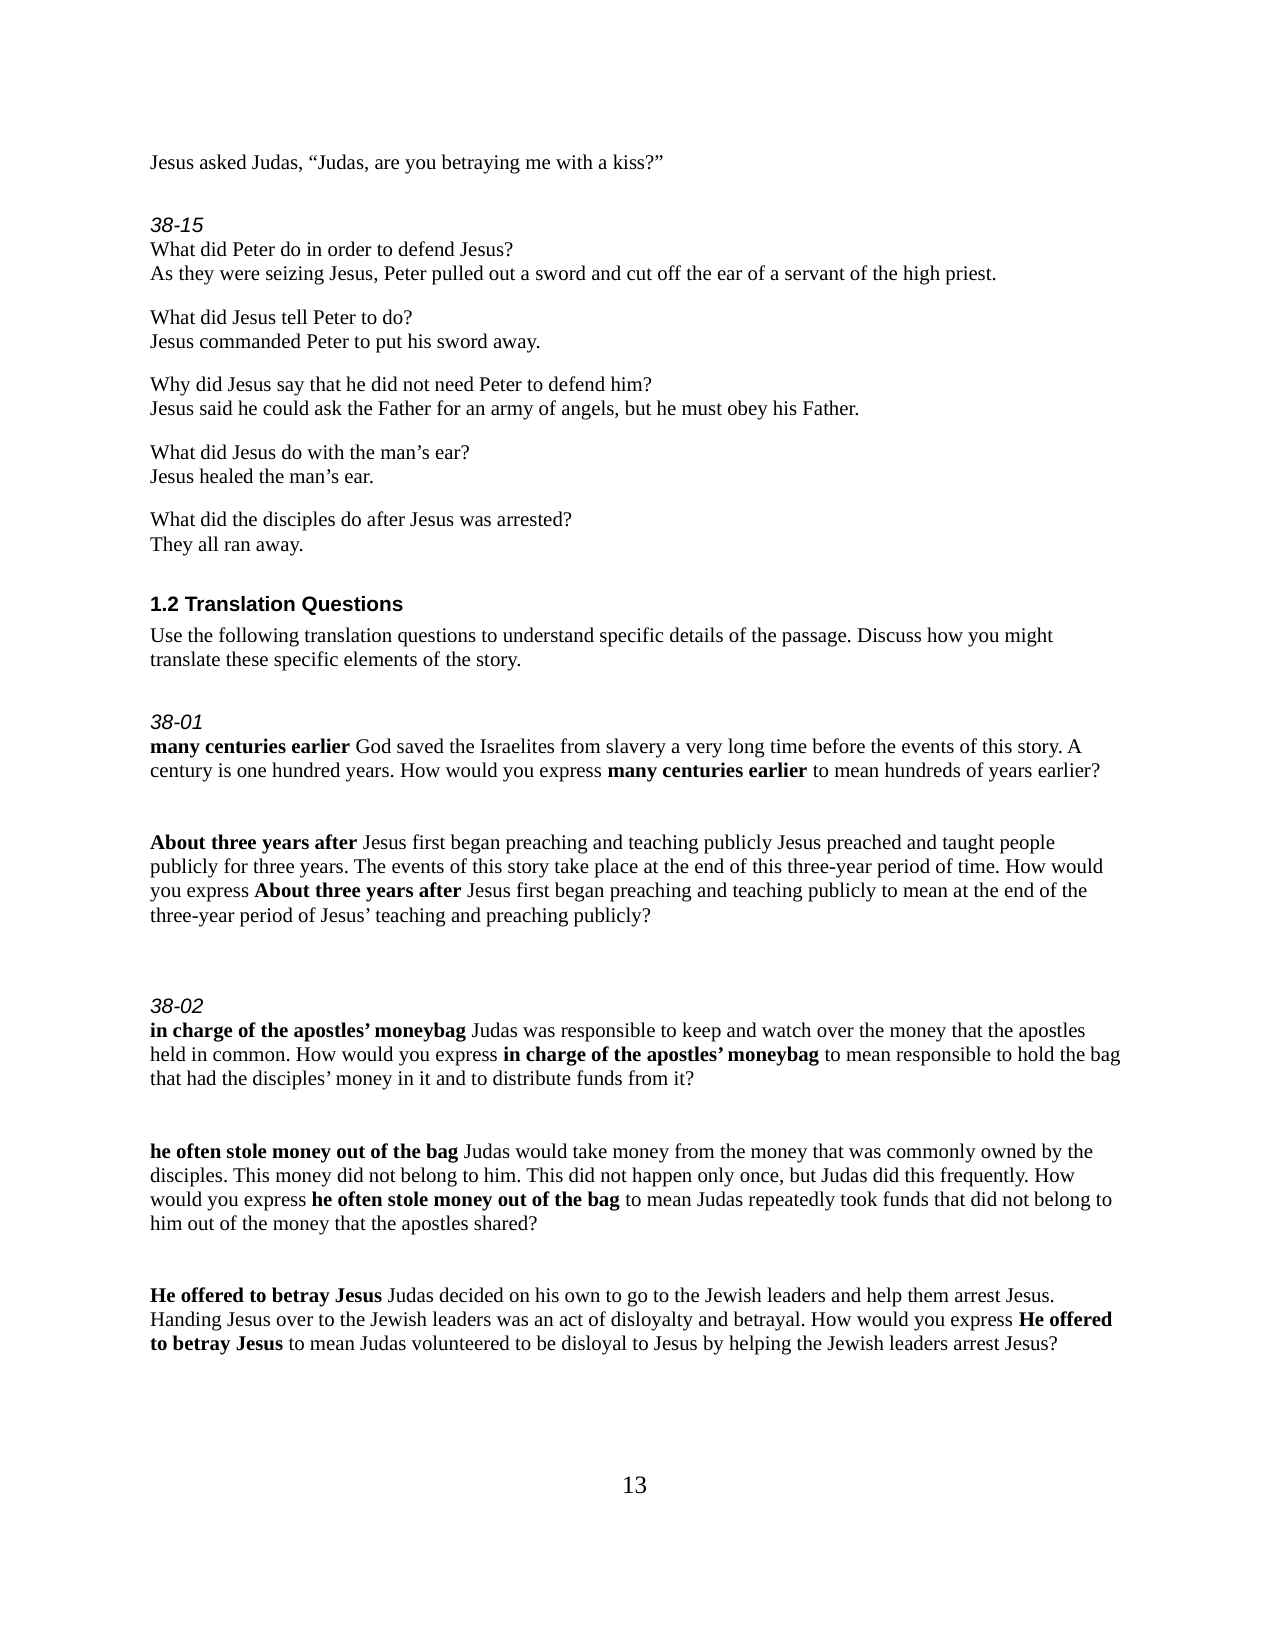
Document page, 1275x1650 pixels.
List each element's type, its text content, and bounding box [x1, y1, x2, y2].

subtitle 38-15 [150, 213, 1125, 237]
text Jesus asked Judas, “Judas, are you betraying me with a kiss?” [150, 150, 1125, 174]
subtitle 1.2 Translation Questions [150, 591, 1125, 615]
text What did Peter do in order to defend Jesus? As they were seizing Jesus, Peter pulled out a sword and cut off the ear of a servant of the high priest. [150, 237, 1125, 285]
text Why did Jesus say that he did not need Peter to defend him? Jesus said he could ask the Father for an army of angels, but he must obey his Father. [150, 372, 1125, 420]
text What did Jesus do with the man’s ear? Jesus healed the man’s ear. [150, 440, 1125, 488]
text many centuries earlier God saved the Israelites from slavery a very long time before the events of this story. A century is one hundred years. How would you express many centuries earlier to mean hundreds of years earlier? [150, 734, 1125, 782]
text in charge of the apostles’ moneybag Judas was responsible to keep and watch over the money that the apostles held in common. How would you express in charge of the apostles’ moneybag to mean responsible to hold the bag that had the disciples’ money in it and to distribute funds from it? [150, 1018, 1125, 1090]
subtitle 38-02 [150, 994, 1125, 1018]
subtitle 38-01 [150, 710, 1125, 734]
text He offered to betray Jesus Judas decided on his own to go to the Jewish leaders and help them arrest Jesus. Handing Jesus over to the Jewish leaders was an act of disloyalty and betrayal. How would you express He offered to betray Jesus to mean Judas volunteered to be disloyal to Jesus by helping the Jewish leaders arrest Jesus? [150, 1283, 1125, 1355]
text What did the disciples do after Jesus was arrested? They all ran away. [150, 507, 1125, 556]
text Use the following translation questions to understand specific details of the passage. Discuss how you might translate these specific elements of the story. [150, 623, 1125, 671]
text he often stole money out of the bag Judas would take money from the money that was commonly owned by the disciples. This money did not belong to him. This did not happen only once, but Judas did this frequently. How would you express he often stole money out of the bag to mean Judas repeatedly took funds that did not belong to him out of the money that the apostles shared? [150, 1139, 1125, 1235]
text About three years after Jesus first began preaching and teaching publicly Jesus preached and taught people publicly for three years. The events of this story take place at the end of this three-year period of time. How would you express About three years after Jesus first began preaching and teaching publicly to mean at the end of the three-year period of Jesus’ teaching and preaching publicly? [150, 830, 1125, 927]
text What did Jesus tell Peter to do? Jesus commanded Peter to put his sword away. [150, 304, 1125, 353]
